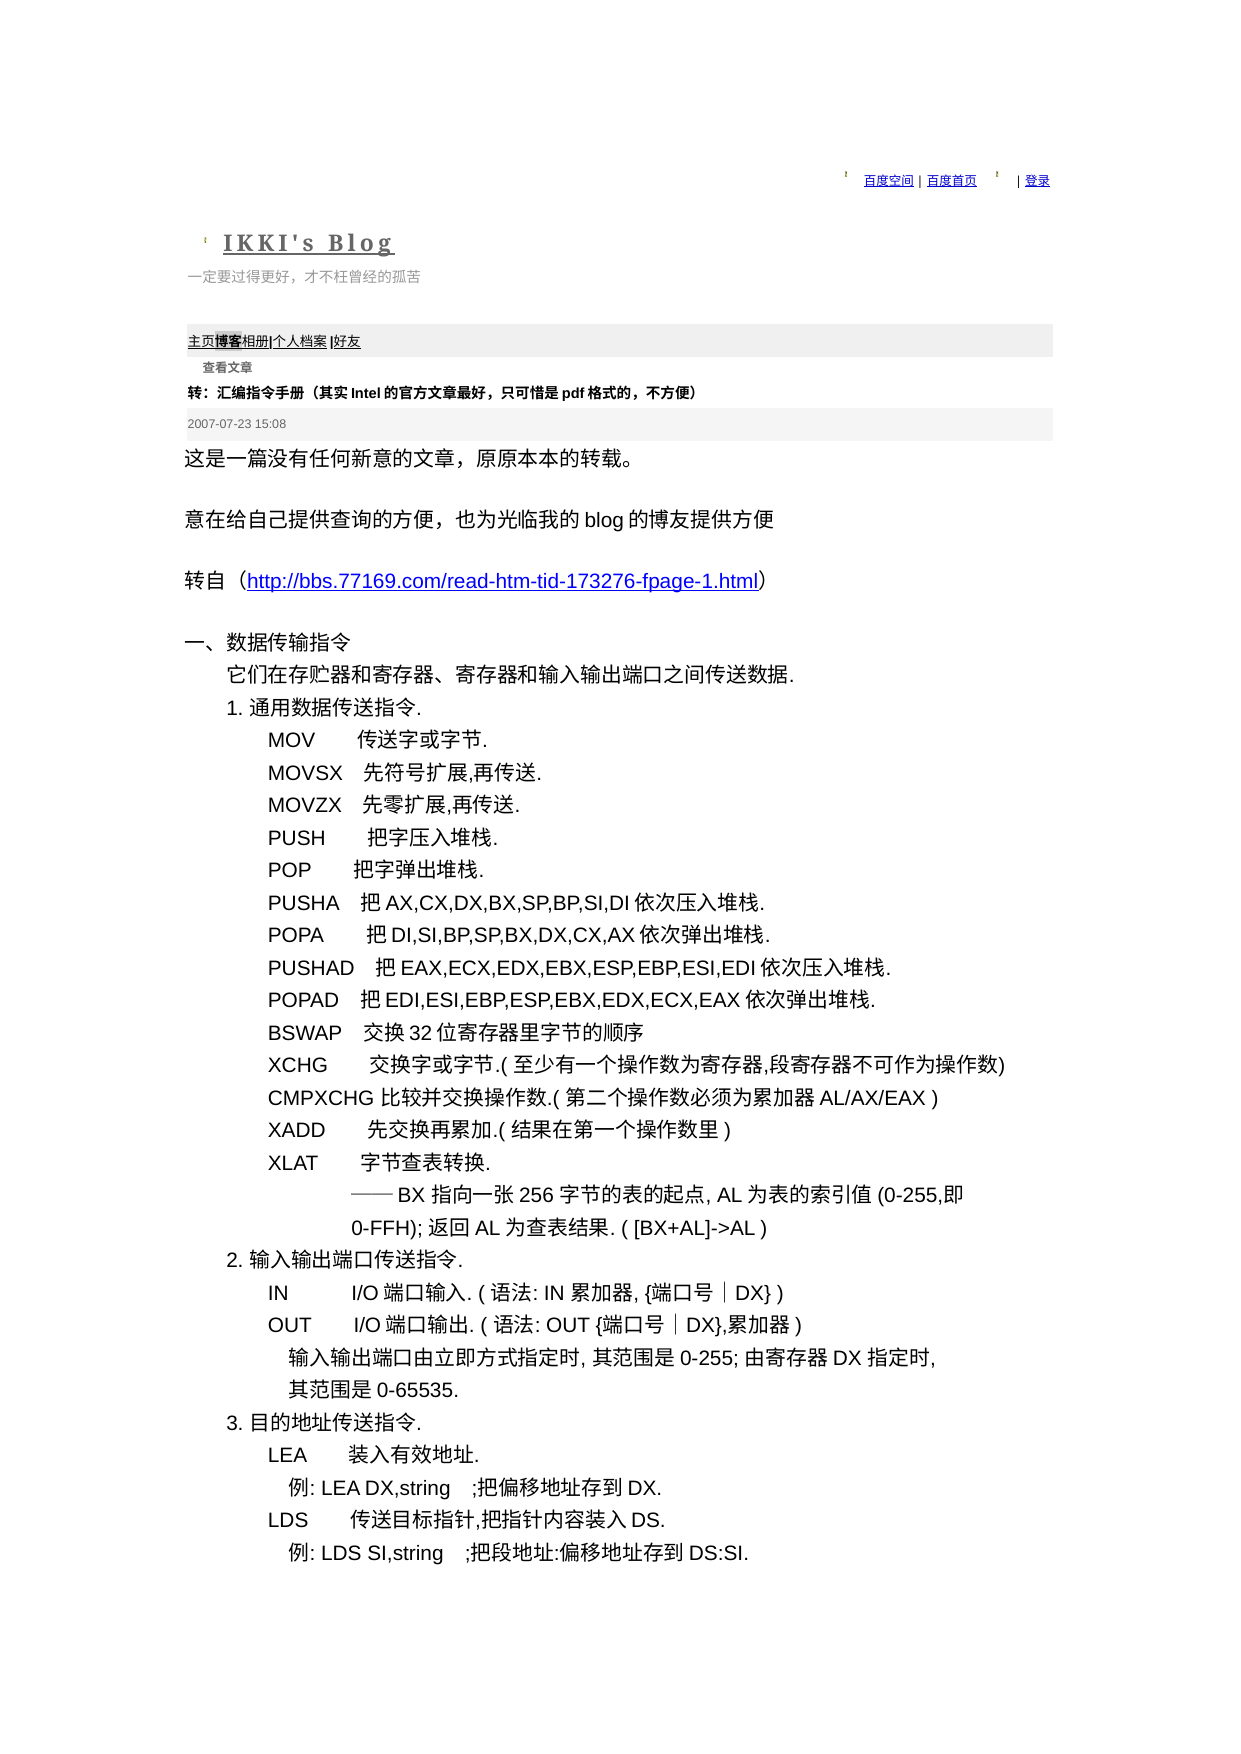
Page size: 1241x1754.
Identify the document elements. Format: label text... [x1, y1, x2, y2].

text 一定要过得更好，才不枉曾经的孤苦 [187, 259, 1053, 292]
table_header [1038, 357, 1053, 376]
text 2007-07-23 15:08 [187, 408, 1053, 441]
table_header [1005, 357, 1038, 376]
text 主页博客相册|个人档案 |好友 [187, 324, 1053, 357]
table_header 这是一篇没有任何新意的文章，原原本本的转载。 意在给自己提供查询的方便，也为光临我的blog的博友提供方便 转自（http://bbs.77169.com/read-htm-tid-173276-fpage-1.html） 一、数据传输指令 它们在存贮器和寄存器、寄存器和输入输出端口之间传送数据. 1. 通用数据传送指令. MOV 传送字或字节. MOVSX 先符号扩展,再传送. MOVZX 先零扩展,再传送. PUSH 把字压入堆栈. POP 把字弹出堆栈. PUSHA 把AX,CX,DX,BX,SP,BP,SI,DI依次压入堆栈. POPA 把DI,SI,BP,SP,BX,DX,CX,AX依次弹出堆栈. PUSHAD 把EAX,ECX,EDX,EBX,ESP,EBP,ESI,EDI依次压入堆栈. POPAD 把EDI,ESI,EBP,ESP,EBX,EDX,ECX,EAX依次弹出堆栈. BSWAP 交换32位寄存器里字节的顺序 XCHG 交换字或字节.( 至少有一个操作数为寄存器,段寄存器不可作为操作数) CMPXCHG 比较并交换操作数.( 第二个操作数必须为累加器AL/AX/EAX ) XADD 先交换再累加.( 结果在第一个操作数里 ) XLAT 字节查表转换. ── BX 指向一张 256 字节的表的起点, AL 为表的索引值 (0-255,即 0-FFH); 返回 AL 为查表结果. ( [BX+AL]->AL ) 2. 输入输出端口传送指令. IN I/O端口输入. ( 语法: IN 累加器, {端口号│DX} ) OUT I/O端口输出. ( 语法: OUT {端口号│DX},累加器 ) 输入输出端口由立即方式指定时, 其范围是 0-255; 由寄存器 DX 指定时, 其范围是 0-65535. 3. 目的地址传送指令. LEA 装入有效地址. 例: LEA DX,string ;把偏移地址存到DX. LDS 传送目标指针,把指针内容装入DS. 例: LDS SI,string ;把段地址:偏移地址存到DS:SI. [183, 441, 1057, 1569]
text 百度空间 | 百度首页 | 登录 [187, 162, 1053, 227]
text IKKI's Blog [187, 227, 1053, 259]
table_header 查看文章 [203, 357, 1004, 376]
text 转：汇编指令手册（其实Intel的官方文章最好，只可惜是pdf格式的，不方便） [187, 376, 1053, 408]
table_header [188, 357, 202, 376]
